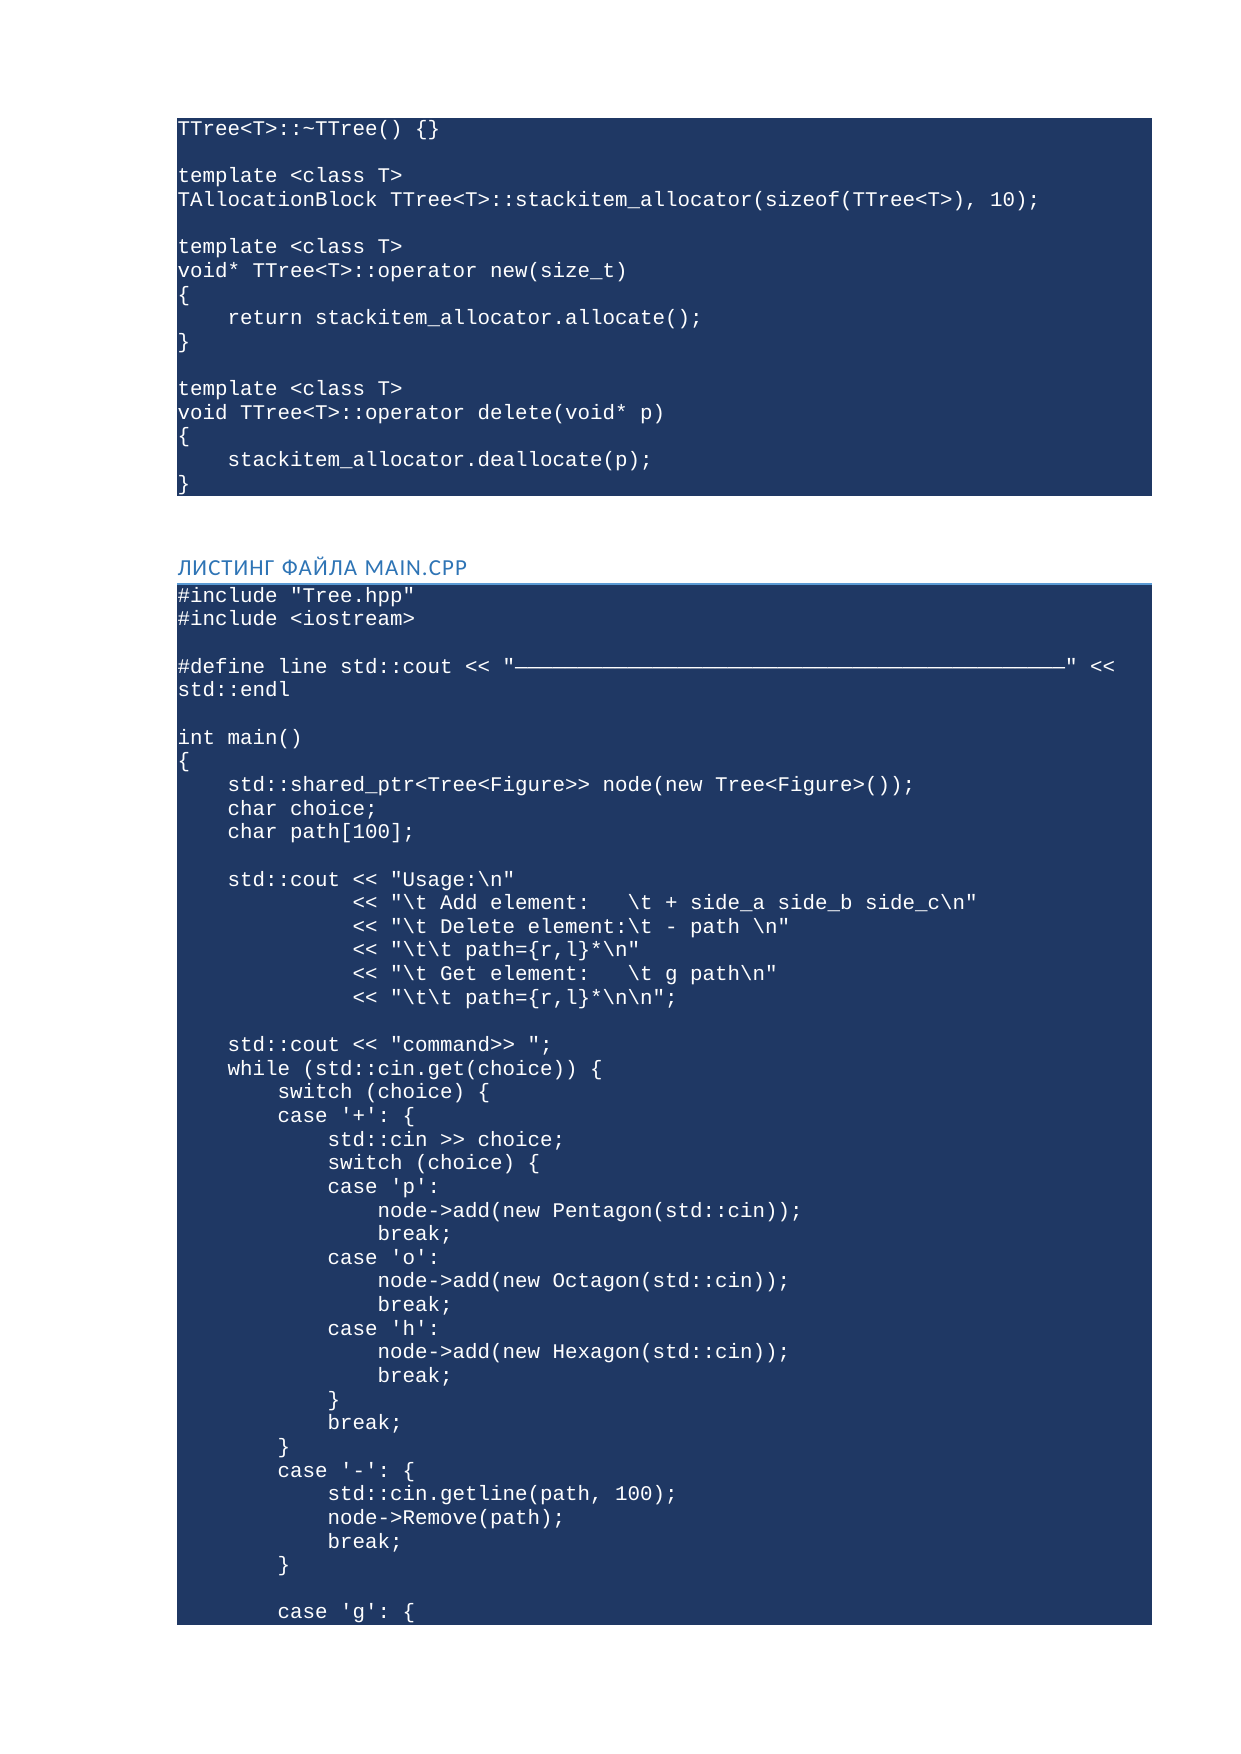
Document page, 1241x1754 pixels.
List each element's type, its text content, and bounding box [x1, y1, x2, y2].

text node->Remove(path); [177, 1507, 1152, 1531]
text void TTree<T>::operator delete(void* p) [177, 402, 1152, 426]
text } [177, 331, 1152, 354]
text << "\t Delete element:\t - path \n" [177, 916, 1152, 939]
text case 'p': [177, 1176, 1152, 1199]
text case 'o': [177, 1247, 1152, 1271]
text return stackitem_allocator.allocate(); [177, 307, 1152, 331]
text } [177, 473, 1152, 496]
text case '-': { [177, 1460, 1152, 1483]
text break; [177, 1531, 1152, 1554]
text stackitem_allocator.deallocate(p); [177, 449, 1152, 473]
text std::cin.getline(path, 100); [177, 1483, 1152, 1507]
text TAllocationBlock TTree<T>::stackitem_allocator(sizeof(TTree<T>), 10); [177, 189, 1152, 213]
text #include "Tree.hpp" [177, 585, 1152, 608]
text << "\t\t path={r,l}*\n\n"; [177, 987, 1152, 1010]
text std::cin >> choice; [177, 1129, 1152, 1152]
text TTree<T>::~TTree() {} [177, 118, 1152, 142]
text int main() [177, 727, 1152, 750]
text } [177, 1554, 1152, 1578]
text template <class T> [177, 378, 1152, 402]
text break; [177, 1365, 1152, 1389]
text char choice; [177, 798, 1152, 821]
text } [177, 1389, 1152, 1412]
text template <class T> [177, 165, 1152, 189]
subtitle Листинг файла main.cpp [177, 553, 1152, 583]
text char path[100]; [177, 821, 1152, 845]
text switch (choice) { [177, 1081, 1152, 1105]
text break; [177, 1223, 1152, 1247]
text { [177, 426, 1152, 449]
text node->add(new Octagon(std::cin)); [177, 1271, 1152, 1294]
text break; [177, 1412, 1152, 1436]
text node->add(new Pentagon(std::cin)); [177, 1199, 1152, 1223]
text while (std::cin.get(choice)) { [177, 1058, 1152, 1081]
text break; [177, 1294, 1152, 1318]
text case 'h': [177, 1318, 1152, 1341]
text std::shared_ptr<Tree<Figure>> node(new Tree<Figure>()); [177, 774, 1152, 798]
text { [177, 750, 1152, 774]
text #include <iostream> [177, 608, 1152, 632]
text << "\t\t path={r,l}*\n" [177, 939, 1152, 963]
text << "\t Get element: \t g path\n" [177, 963, 1152, 987]
text template <class T> [177, 236, 1152, 260]
text std::cout << "command>> "; [177, 1034, 1152, 1058]
text node->add(new Hexagon(std::cin)); [177, 1341, 1152, 1365]
text } [177, 1436, 1152, 1460]
text std::cout << "Usage:\n" [177, 868, 1152, 892]
text case '+': { [177, 1105, 1152, 1129]
text case 'g': { [177, 1602, 1152, 1625]
text << "\t Add element: \t + side_a side_b side_c\n" [177, 892, 1152, 916]
text { [177, 284, 1152, 307]
text void* TTree<T>::operator new(size_t) [177, 260, 1152, 284]
text #define line std::cout << "————————————————————————————————————————————" << std::endl [177, 656, 1152, 703]
text switch (choice) { [177, 1152, 1152, 1176]
